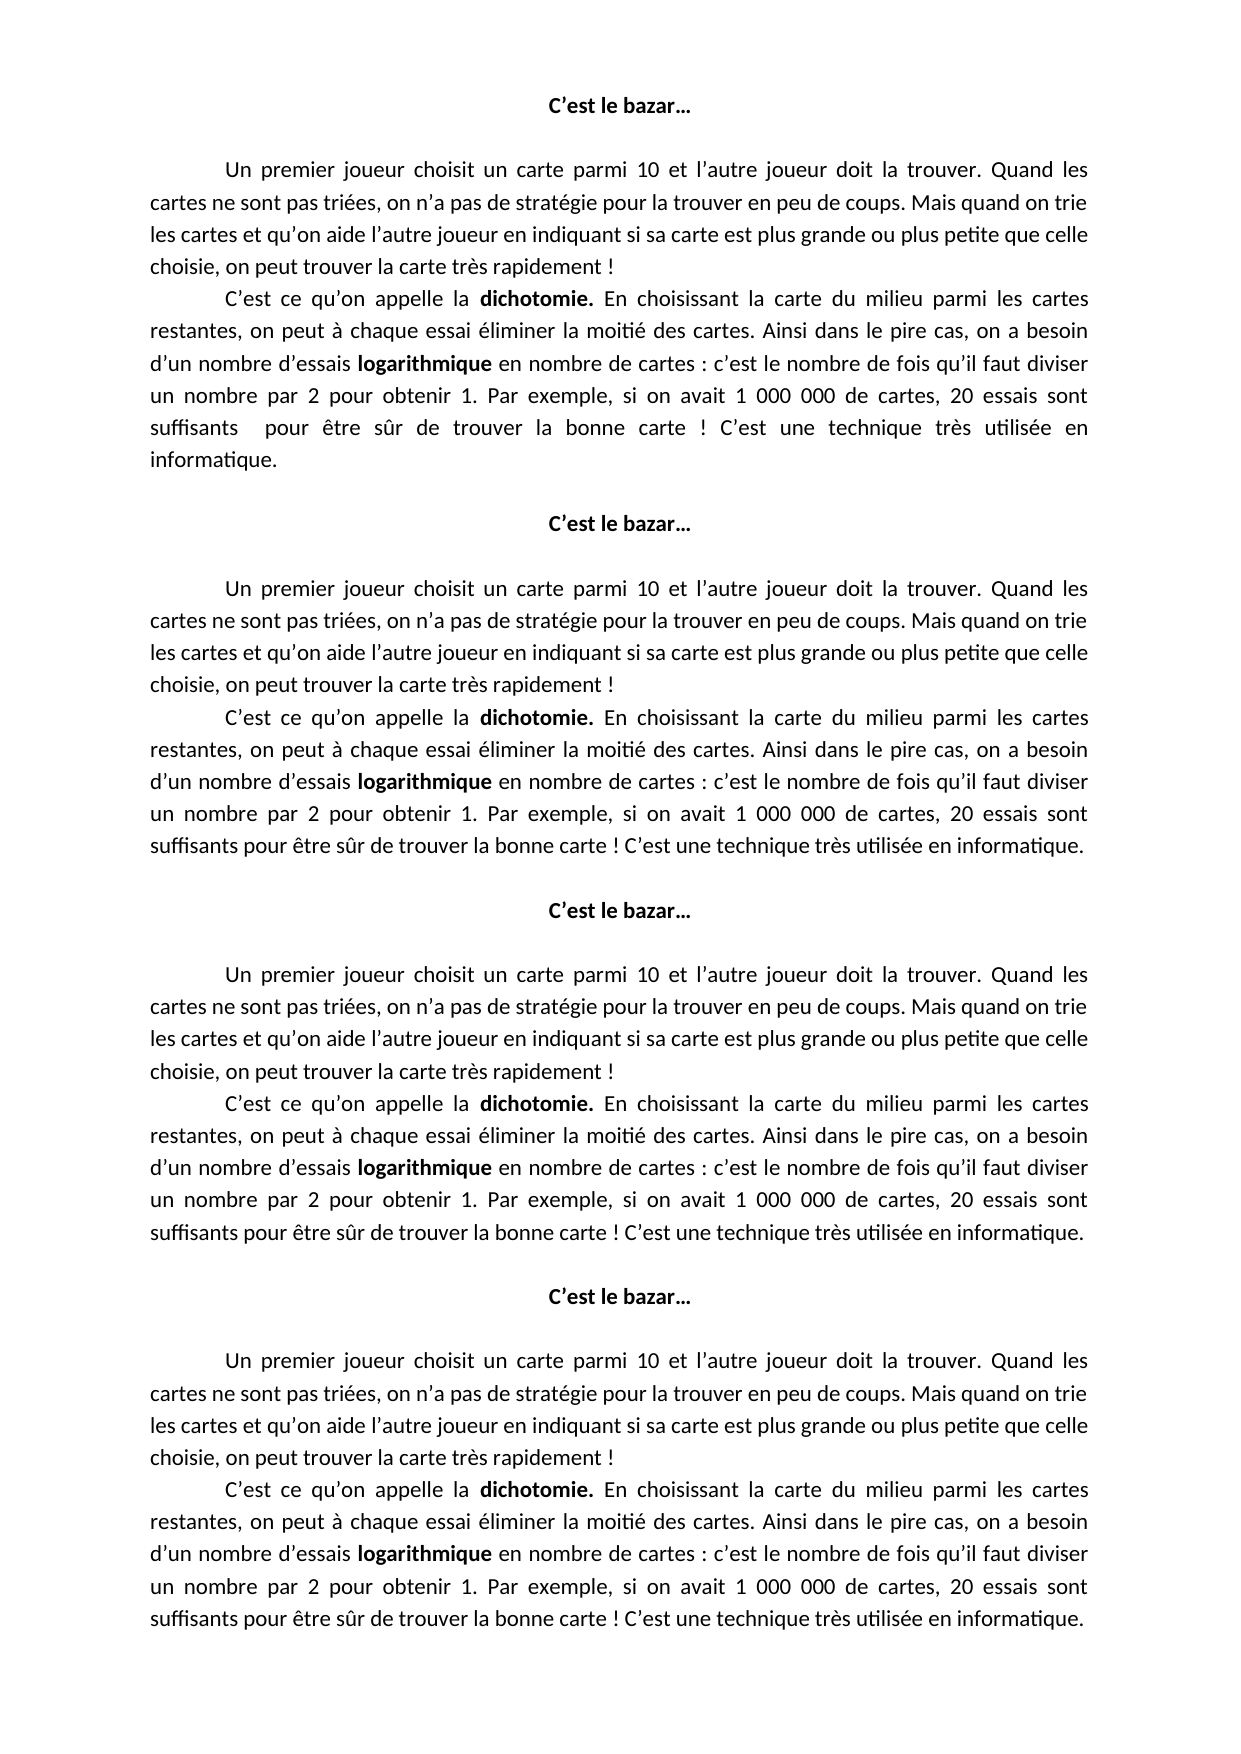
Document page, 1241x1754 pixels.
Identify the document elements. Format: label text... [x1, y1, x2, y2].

text C’est le bazar… [150, 91, 1090, 119]
text C’est ce qu’on appelle la dichotomie. En choisissant la carte du milieu parmi les cartes restantes, on peut à chaque essai éliminer la moitié des cartes. Ainsi dans le pire cas, on a besoin d’un nombre d’essais logarithmique en nombre de cartes : c’est le nombre de fois qu’il faut diviser un nombre par 2 pour obtenir 1. Par exemple, si on avait 1 000 000 de cartes, 20 essais sont suffisants pour être sûr de trouver la bonne carte ! C’est une technique très utilisée en informatique. [150, 1475, 1090, 1632]
text C’est ce qu’on appelle la dichotomie. En choisissant la carte du milieu parmi les cartes restantes, on peut à chaque essai éliminer la moitié des cartes. Ainsi dans le pire cas, on a besoin d’un nombre d’essais logarithmique en nombre de cartes : c’est le nombre de fois qu’il faut diviser un nombre par 2 pour obtenir 1. Par exemple, si on avait 1 000 000 de cartes, 20 essais sont suffisants pour être sûr de trouver la bonne carte ! C’est une technique très utilisée en informatique. [150, 1089, 1090, 1246]
text Un premier joueur choisit un carte parmi 10 et l’autre joueur doit la trouver. Quand les cartes ne sont pas triées, on n’a pas de stratégie pour la trouver en peu de coups. Mais quand on trie les cartes et qu’on aide l’autre joueur en indiquant si sa carte est plus grande ou plus petite que celle choisie, on peut trouver la carte très rapidement ! [150, 1346, 1090, 1471]
text Un premier joueur choisit un carte parmi 10 et l’autre joueur doit la trouver. Quand les cartes ne sont pas triées, on n’a pas de stratégie pour la trouver en peu de coups. Mais quand on trie les cartes et qu’on aide l’autre joueur en indiquant si sa carte est plus grande ou plus petite que celle choisie, on peut trouver la carte très rapidement ! [150, 574, 1090, 698]
text Un premier joueur choisit un carte parmi 10 et l’autre joueur doit la trouver. Quand les cartes ne sont pas triées, on n’a pas de stratégie pour la trouver en peu de coups. Mais quand on trie les cartes et qu’on aide l’autre joueur en indiquant si sa carte est plus grande ou plus petite que celle choisie, on peut trouver la carte très rapidement ! [150, 156, 1090, 280]
text Un premier joueur choisit un carte parmi 10 et l’autre joueur doit la trouver. Quand les cartes ne sont pas triées, on n’a pas de stratégie pour la trouver en peu de coups. Mais quand on trie les cartes et qu’on aide l’autre joueur en indiquant si sa carte est plus grande ou plus petite que celle choisie, on peut trouver la carte très rapidement ! [150, 960, 1090, 1085]
text C’est ce qu’on appelle la dichotomie. En choisissant la carte du milieu parmi les cartes restantes, on peut à chaque essai éliminer la moitié des cartes. Ainsi dans le pire cas, on a besoin d’un nombre d’essais logarithmique en nombre de cartes : c’est le nombre de fois qu’il faut diviser un nombre par 2 pour obtenir 1. Par exemple, si on avait 1 000 000 de cartes, 20 essais sont suffisants pour être sûr de trouver la bonne carte ! C’est une technique très utilisée en informatique. [150, 703, 1090, 859]
text C’est le bazar… [150, 509, 1090, 538]
text C’est le bazar… [150, 1282, 1090, 1310]
text C’est ce qu’on appelle la dichotomie. En choisissant la carte du milieu parmi les cartes restantes, on peut à chaque essai éliminer la moitié des cartes. Ainsi dans le pire cas, on a besoin d’un nombre d’essais logarithmique en nombre de cartes : c’est le nombre de fois qu’il faut diviser un nombre par 2 pour obtenir 1. Par exemple, si on avait 1 000 000 de cartes, 20 essais sont suffisants pour être sûr de trouver la bonne carte ! C’est une technique très utilisée en informatique. [150, 284, 1090, 473]
text C’est le bazar… [150, 896, 1090, 924]
